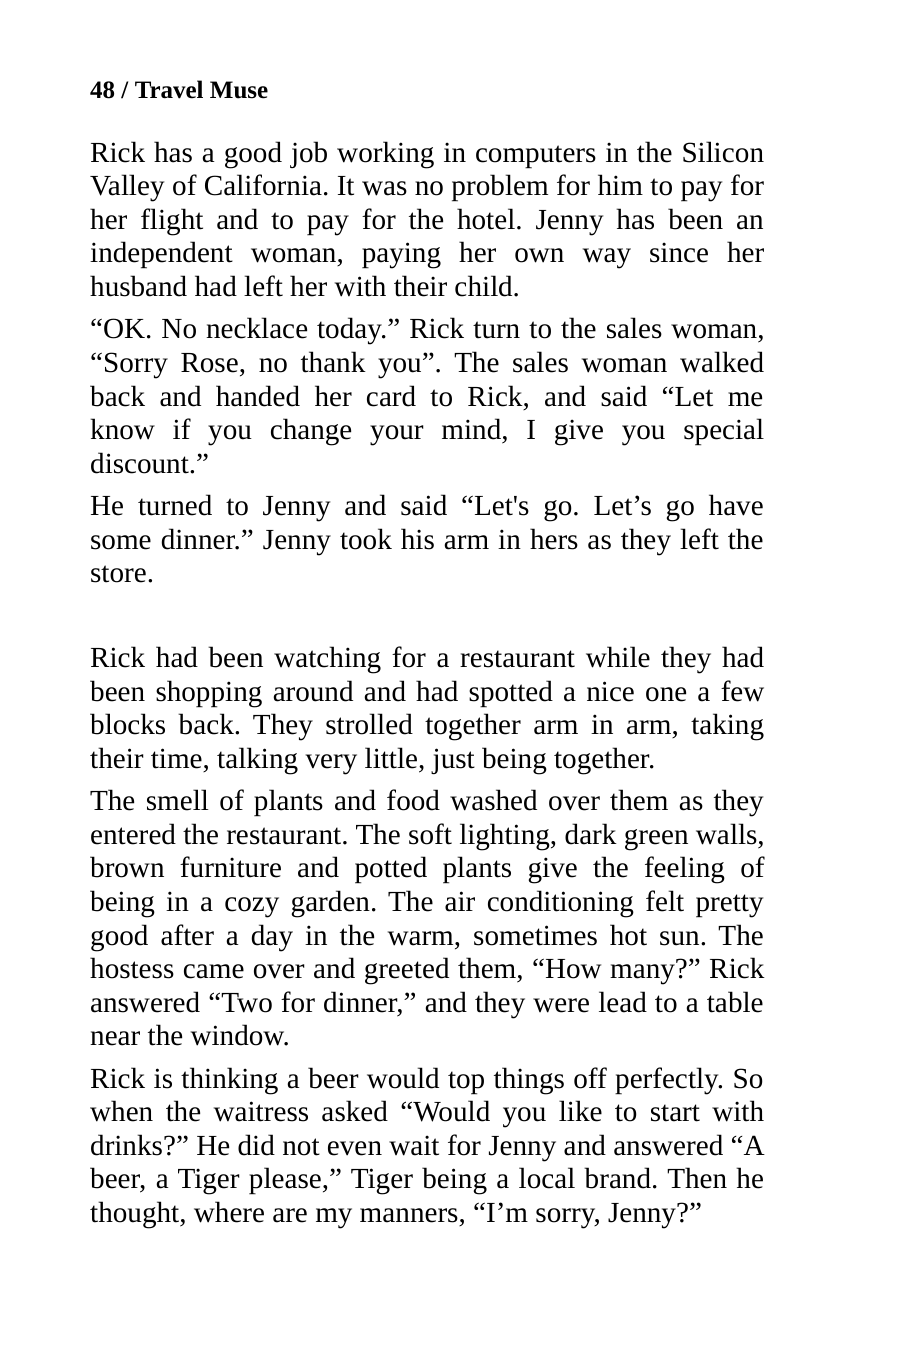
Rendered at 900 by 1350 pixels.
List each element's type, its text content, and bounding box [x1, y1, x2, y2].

text Rick has a good job working in computers in the Silicon Valley of California. It was no problem for him to pay for her flight and to pay for the hotel. Jenny has been an independent woman, paying her own way since her husband had left her with their child. [90, 135, 765, 303]
text The smell of plants and food washed over them as they entered the restaurant. The soft lighting, dark green walls, brown furniture and potted plants give the feeling of being in a cozy garden. The air conditioning felt pretty good after a day in the warm, sometimes hot sun. The hostess came over and greeted them, “How many?” Rick answered “Two for dinner,” and they were lead to a table near the window. [90, 783, 765, 1052]
text Rick had been watching for a restaurant while they had been shopping around and had spotted a nice one a few blocks back. They strolled together arm in arm, taking their time, talking very little, just being together. [90, 640, 765, 774]
text Rick is thinking a beer would top things off perfectly. So when the waitress asked “Would you like to start with drinks?” He did not even wait for Jenny and answered “A beer, a Tiger please,” Tiger being a local brand. Then he thought, where are my manners, “I’m sorry, Jenny?” [90, 1061, 765, 1228]
text “OK. No necklace today.” Rick turn to the sales woman, “Sorry Rose, no thank you”. The sales woman walked back and handed her card to Rick, and said “Let me know if you change your mind, I give you special discount.” [90, 312, 765, 479]
text He turned to Jenny and said “Let's go. Let’s go have some dinner.” Jenny took his arm in hers as they left the store. [90, 488, 765, 589]
